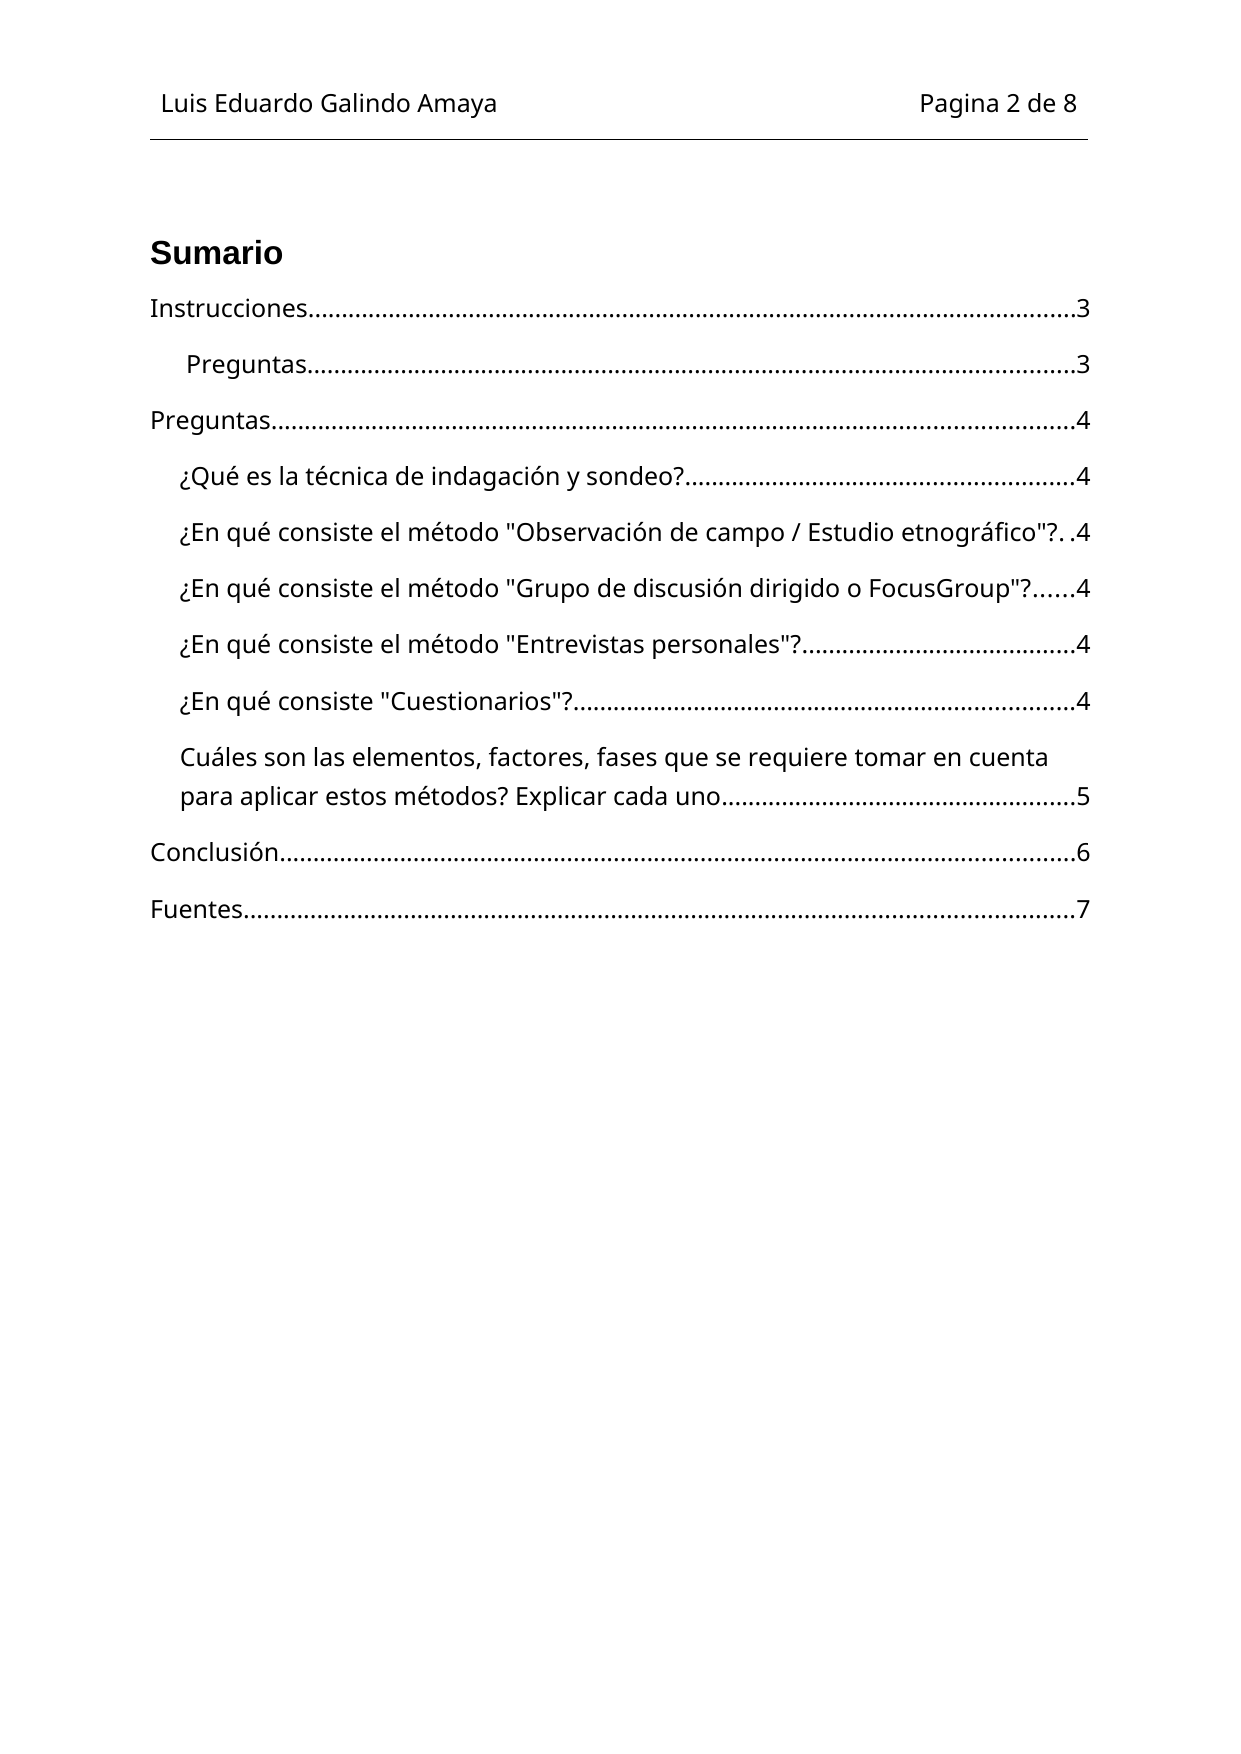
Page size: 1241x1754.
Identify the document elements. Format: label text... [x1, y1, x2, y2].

text ¿En qué consiste el método "Grupo de discusión dirigido o FocusGroup"? 4 [179, 571, 1090, 605]
text Preguntas 3 [179, 346, 1090, 381]
text Preguntas 4 [150, 403, 1090, 437]
text ¿En qué consiste el método "Entrevistas personales"? 4 [179, 627, 1090, 661]
text ¿Qué es la técnica de indagación y sondeo? 4 [179, 459, 1090, 493]
text Instrucciones 3 [150, 290, 1090, 324]
text ¿En qué consiste el método "Observación de campo / Estudio etnográfico"? 4 [179, 515, 1090, 549]
text Conclusión 6 [150, 835, 1090, 869]
text Fuentes 7 [150, 891, 1090, 925]
text ¿En qué consiste "Cuestionarios"? 4 [179, 683, 1090, 717]
text Cuáles son las elementos, factores, fases que se requiere tomar en cuenta para aplicar estos métodos? Explicar cada uno 5 [179, 739, 1090, 813]
subtitle Sumario [150, 233, 1090, 272]
